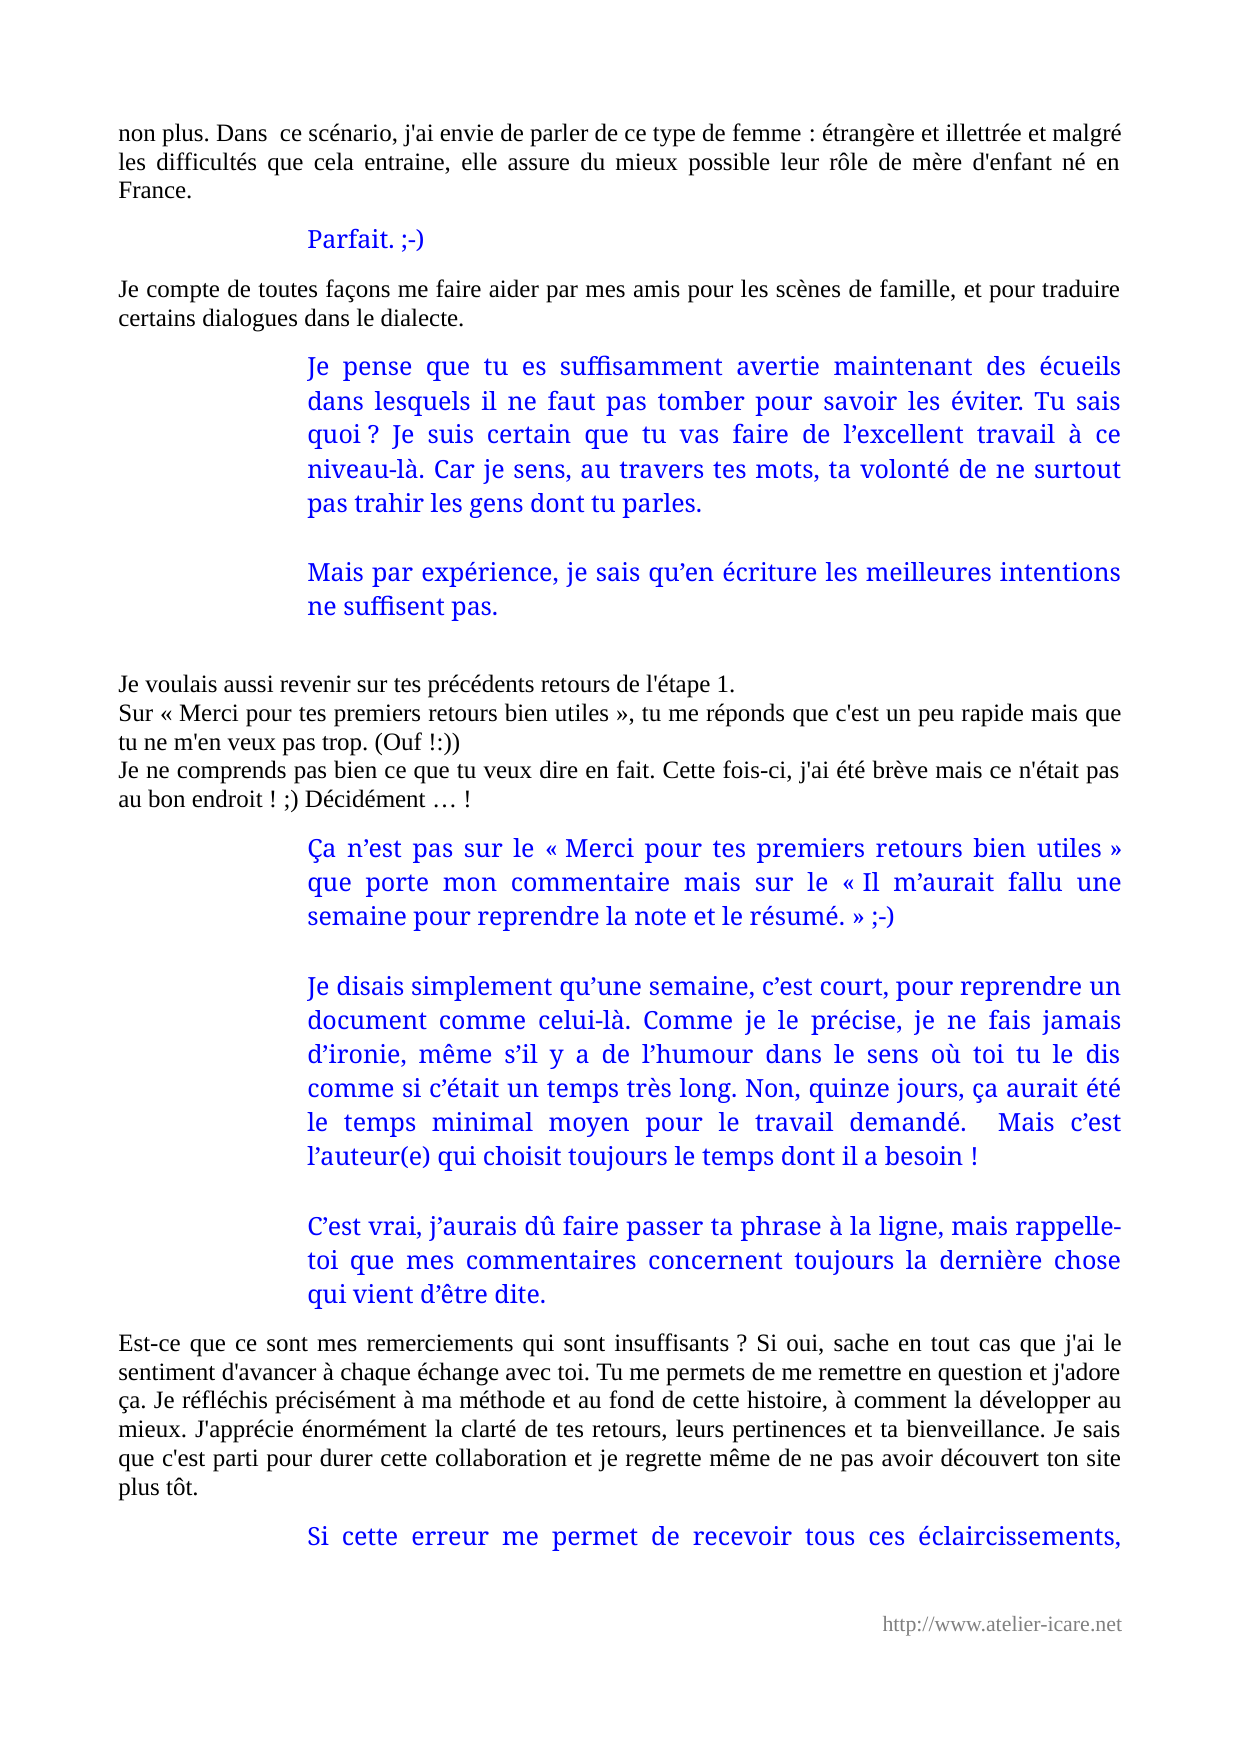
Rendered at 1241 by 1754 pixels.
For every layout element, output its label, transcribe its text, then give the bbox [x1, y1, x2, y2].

text Je voulais aussi revenir sur tes précédents retours de l'étape 1. [118, 669, 1122, 698]
text Est-ce que ce sont mes remerciements qui sont insuffisants ? Si oui, sache en tout cas que j'ai le sentiment d'avancer à chaque échange avec toi. Tu me permets de me remettre en question et j'adore ça. Je réfléchis précisément à ma méthode et au fond de cette histoire, à comment la développer au mieux. J'apprécie énormément la clarté de tes retours, leurs pertinences et ta bienveillance. Je sais que c'est parti pour durer cette collaboration et je regrette même de ne pas avoir découvert ton site plus tôt. [118, 1328, 1122, 1501]
text Sur « Merci pour tes premiers retours bien utiles », tu me réponds que c'est un peu rapide mais que tu ne m'en veux pas trop. (Ouf !:)) [118, 698, 1122, 756]
text Je pense que tu es suffisamment avertie maintenant des écueils dans lesquels il ne faut pas tomber pour savoir les éviter. Tu sais quoi ? Je suis certain que tu vas faire de l’excellent travail à ce niveau-là. Car je sens, au travers tes mots, ta volonté de ne surtout pas trahir les gens dont tu parles. [307, 349, 1122, 519]
text Je compte de toutes façons me faire aider par mes amis pour les scènes de famille, et pour traduire certains dialogues dans le dialecte. [118, 274, 1122, 331]
text Je disais simplement qu’une semaine, c’est court, pour reprendre un document comme celui-là. Comme je le précise, je ne fais jamais d’ironie, même s’il y a de l’humour dans le sens où toi tu le dis comme si c’était un temps très long. Non, quinze jours, ça aurait été le temps minimal moyen pour le travail demandé. Mais c’est l’auteur(e) qui choisit toujours le temps dont il a besoin ! [307, 968, 1122, 1173]
text Ça n’est pas sur le « Merci pour tes premiers retours bien utiles » que porte mon commentaire mais sur le « Il m’aurait fallu une semaine pour reprendre la note et le résumé. » ;-) [307, 831, 1122, 933]
text Je ne comprends pas bien ce que tu veux dire en fait. Cette fois-ci, j'ai été brève mais ce n'était pas au bon endroit ! ;) Décidément … ! [118, 756, 1122, 813]
text Parfait. ;-) [307, 222, 1122, 256]
text C’est vrai, j’aurais dû faire passer ta phrase à la ligne, mais rappelle-toi que mes commentaires concernent toujours la dernière chose qui vient d’être dite. [307, 1208, 1122, 1310]
text Si cette erreur me permet de recevoir tous ces éclaircissements, [307, 1518, 1122, 1552]
text non plus. Dans ce scénario, j'ai envie de parler de ce type de femme : étrangère et illettrée et malgré les difficultés que cela entraine, elle assure du mieux possible leur rôle de mère d'enfant né en France. [118, 118, 1122, 204]
text Mais par expérience, je sais qu’en écriture les meilleures intentions ne suffisent pas. [307, 555, 1122, 623]
